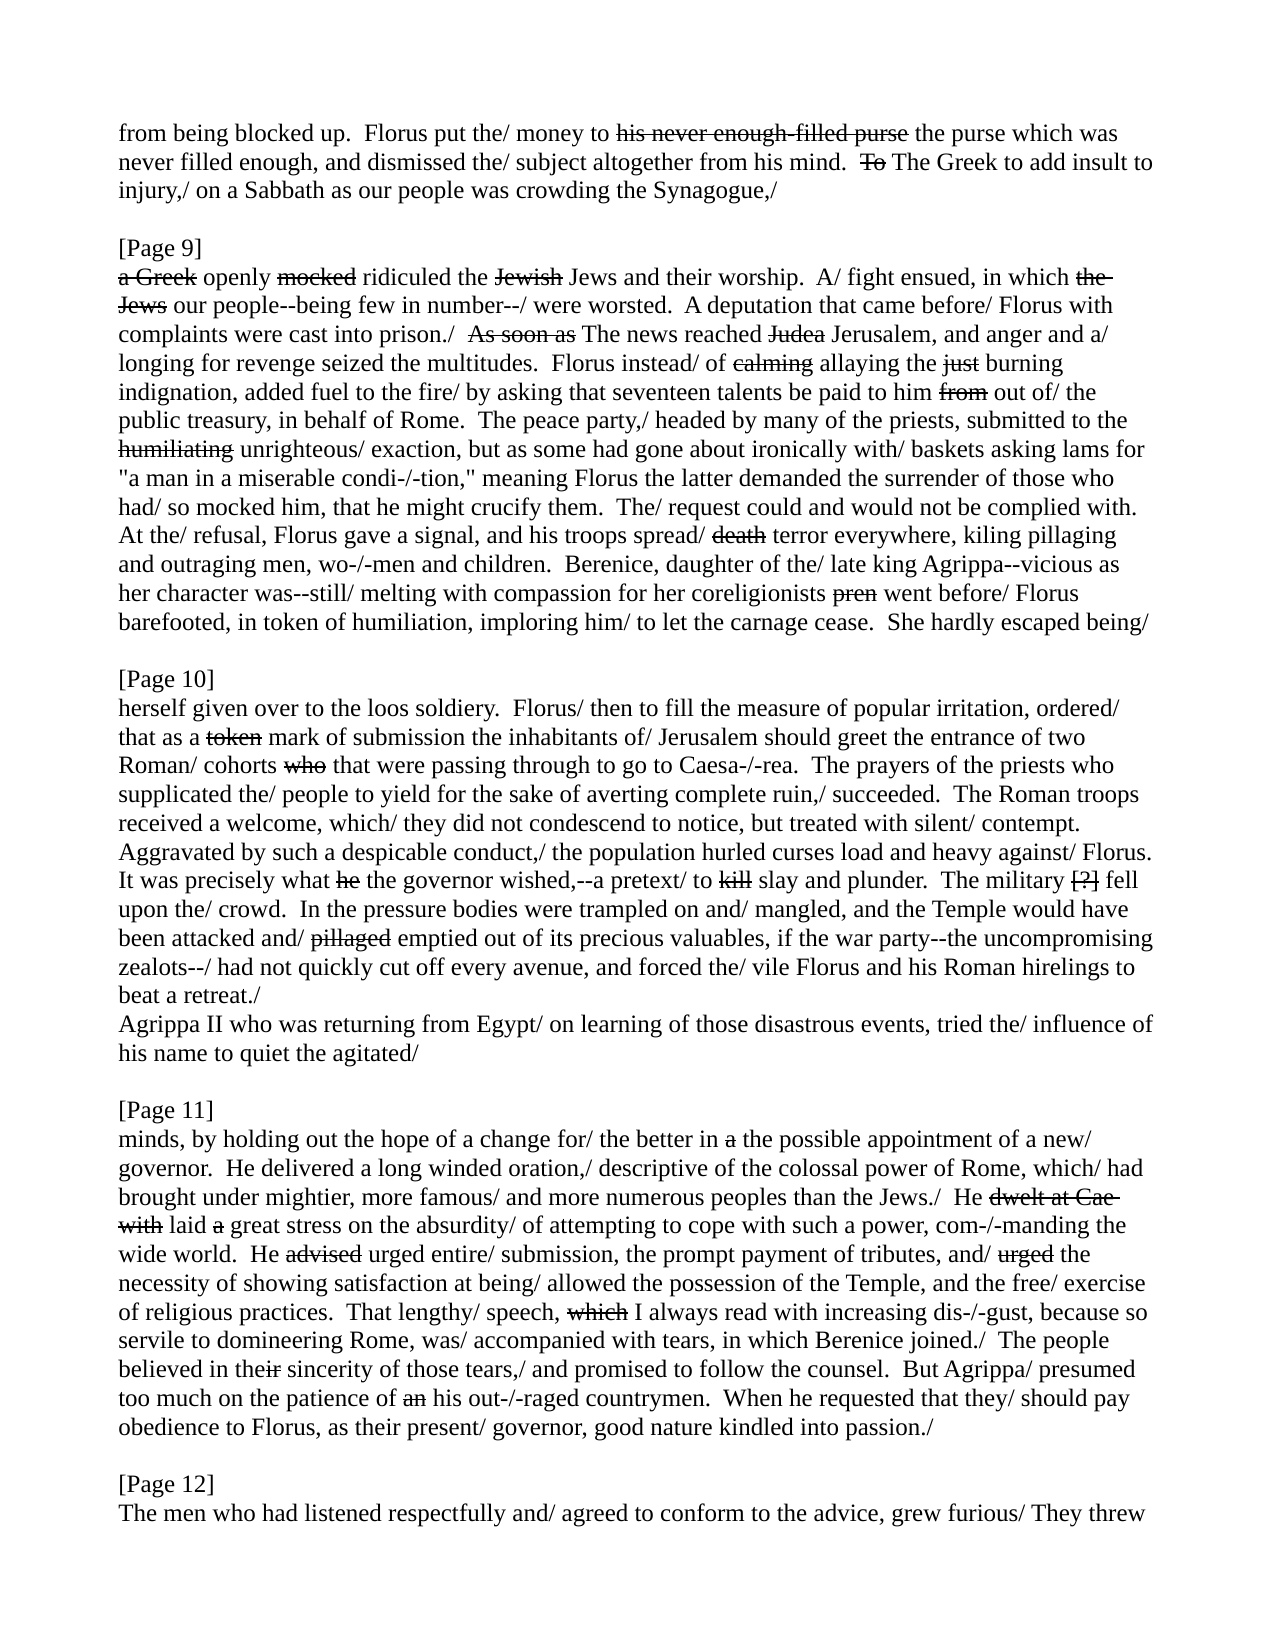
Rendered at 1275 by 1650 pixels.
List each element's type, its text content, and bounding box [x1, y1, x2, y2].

text The men who had listened respectfully and/ agreed to conform to the advice, grew furious/ They threw [118, 1498, 1157, 1527]
text a Greek openly mocked ridiculed the Jewish Jews and their worship. A/ fight ensued, in which the Jews our people--being few in number--/ were worsted. A deputation that came before/ Florus with complaints were cast into prison./ As soon as The news reached Judea Jerusalem, and anger and a/ longing for revenge seized the multitudes. Florus instead/ of calming allaying the just burning indignation, added fuel to the fire/ by asking that seventeen talents be paid to him from out of/ the public treasury, in behalf of Rome. The peace party,/ headed by many of the priests, submitted to the humiliating unrighteous/ exaction, but as some had gone about ironically with/ baskets asking lams for "a man in a miserable condi-/-tion," meaning Florus the latter demanded the surrender of those who had/ so mocked him, that he might crucify them. The/ request could and would not be complied with. At the/ refusal, Florus gave a signal, and his troops spread/ death terror everywhere, kiling pillaging and outraging men, wo-/-men and children. Berenice, daughter of the/ late king Agrippa--vicious as her character was--still/ melting with compassion for her coreligionists pren went before/ Florus barefooted, in token of humiliation, imploring him/ to let the carnage cease. She hardly escaped being/ [118, 262, 1157, 636]
text herself given over to the loos soldiery. Florus/ then to fill the measure of popular irritation, ordered/ that as a token mark of submission the inhabitants of/ Jerusalem should greet the entrance of two Roman/ cohorts who that were passing through to go to Caesa-/-rea. The prayers of the priests who supplicated the/ people to yield for the sake of averting complete ruin,/ succeeded. The Roman troops received a welcome, which/ they did not condescend to notice, but treated with silent/ contempt. Aggravated by such a despicable conduct,/ the population hurled curses load and heavy against/ Florus. It was precisely what he the governor wished,--a pretext/ to kill slay and plunder. The military [?] fell upon the/ crowd. In the pressure bodies were trampled on and/ mangled, and the Temple would have been attacked and/ pillaged emptied out of its precious valuables, if the war party--the uncompromising zealots--/ had not quickly cut off every avenue, and forced the/ vile Florus and his Roman hirelings to beat a retreat./ [118, 693, 1157, 1009]
text [Page 10] [118, 664, 1157, 693]
text [Page 9] [118, 233, 1157, 262]
text minds, by holding out the hope of a change for/ the better in a the possible appointment of a new/ governor. He delivered a long winded oration,/ descriptive of the colossal power of Rome, which/ had brought under mightier, more famous/ and more numerous peoples than the Jews./ He dwelt at Cae with laid a great stress on the absurdity/ of attempting to cope with such a power, com-/-manding the wide world. He advised urged entire/ submission, the prompt payment of tributes, and/ urged the necessity of showing satisfaction at being/ allowed the possession of the Temple, and the free/ exercise of religious practices. That lengthy/ speech, which I always read with increasing dis-/-gust, because so servile to domineering Rome, was/ accompanied with tears, in which Berenice joined./ The people believed in their sincerity of those tears,/ and promised to follow the counsel. But Agrippa/ presumed too much on the patience of an his out-/-raged countrymen. When he requested that they/ should pay obedience to Florus, as their present/ governor, good nature kindled into passion./ [118, 1124, 1157, 1441]
text [Page 11] [118, 1096, 1157, 1124]
text [Page 12] [118, 1469, 1157, 1498]
text from being blocked up. Florus put the/ money to his never enough-filled purse the purse which was never filled enough, and dismissed the/ subject altogether from his mind. To The Greek to add insult to injury,/ on a Sabbath as our people was crowding the Synagogue,/ [118, 118, 1157, 204]
text Agrippa II who was returning from Egypt/ on learning of those disastrous events, tried the/ influence of his name to quiet the agitated/ [118, 1009, 1157, 1067]
